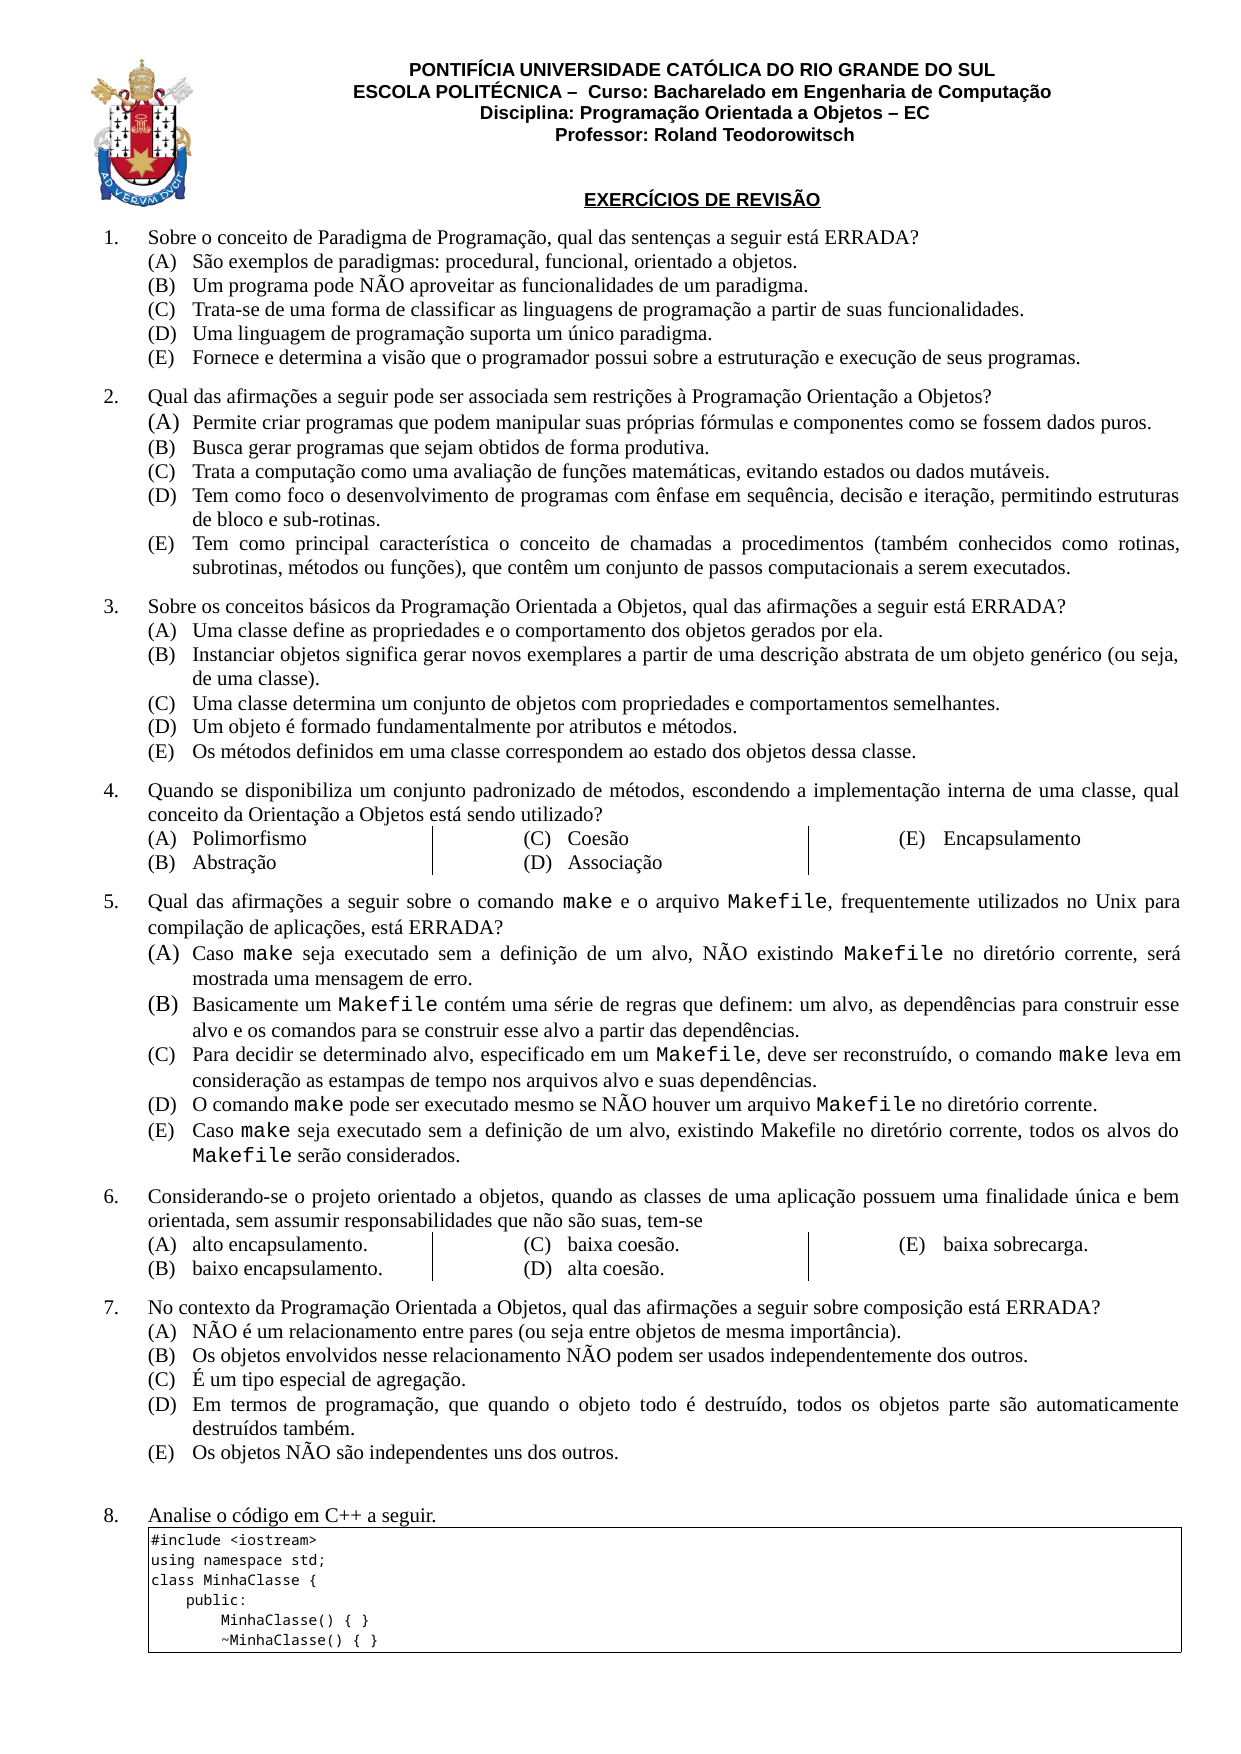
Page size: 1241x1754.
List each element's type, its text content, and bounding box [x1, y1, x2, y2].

text (C) Uma classe determina um conjunto de objetos com propriedades e comportamentos semelhantes. [148, 690, 1181, 714]
text (E) Os objetos NÃO são independentes uns dos outros. [148, 1439, 1181, 1464]
text (E) baixa sobrecarga. [899, 1232, 1181, 1256]
text (C) baixa coesão. [523, 1232, 806, 1256]
text (B) Basicamente um Makefile contém uma série de regras que definem: um alvo, as dependências para construir esse alvo e os comandos para se construir esse alvo a partir das dependências. [148, 990, 1181, 1042]
text 1. Sobre o conceito de Paradigma de Programação, qual das sentenças a seguir está ERRADA? [59, 225, 1181, 249]
text (E) Caso make seja executado sem a definição de um alvo, existindo Makefile no diretório corrente, todos os alvos do Makefile serão considerados. [148, 1117, 1181, 1169]
text (D) Em termos de programação, que quando o objeto todo é destruído, todos os objetos parte são automaticamente destruídos também. [148, 1391, 1181, 1439]
text 7. No contexto da Programação Orientada a Objetos, qual das afirmações a seguir sobre composição está ERRADA? [59, 1295, 1181, 1319]
text MinhaClasse() { } [149, 1606, 1181, 1626]
text (B) Os objetos envolvidos nesse relacionamento NÃO podem ser usados independentemente dos outros. [148, 1343, 1181, 1367]
text (C) Trata a computação como uma avaliação de funções matemáticas, evitando estados ou dados mutáveis. [148, 459, 1181, 483]
text using namespace std; [149, 1547, 1181, 1567]
text (A) Caso make seja executado sem a definição de um alvo, NÃO existindo Makefile no diretório corrente, será mostrada uma mensagem de erro. [148, 939, 1181, 990]
text (E) Encapsulamento [899, 826, 1181, 850]
text (C) Trata-se de uma forma de classificar as linguagens de programação a partir de suas funcionalidades. [148, 297, 1181, 321]
text (A) NÃO é um relacionamento entre pares (ou seja entre objetos de mesma importância). [148, 1319, 1181, 1343]
text (B) Um programa pode NÃO aproveitar as funcionalidades de um paradigma. [148, 273, 1181, 297]
text 6. Considerando-se o projeto orientado a objetos, quando as classes de uma aplicação possuem uma finalidade única e bem orientada, sem assumir responsabilidades que não são suas, tem-se [59, 1184, 1181, 1232]
text (D) Associação [523, 850, 806, 874]
text ~MinhaClasse() { } [149, 1626, 1181, 1652]
text 5. Qual das afirmações a seguir sobre o comando make e o arquivo Makefile, frequentemente utilizados no Unix para compilação de aplicações, está ERRADA? [59, 889, 1181, 939]
text (D) alta coesão. [523, 1256, 806, 1280]
text (B) Busca gerar programas que sejam obtidos de forma produtiva. [148, 435, 1181, 459]
text public: [149, 1586, 1181, 1606]
text (B) Instanciar objetos significa gerar novos exemplares a partir de uma descrição abstrata de um objeto genérico (ou seja, de uma classe). [148, 642, 1181, 690]
text (A) Uma classe define as propriedades e o comportamento dos objetos gerados por ela. [148, 618, 1181, 642]
text (E) Fornece e determina a visão que o programador possui sobre a estruturação e execução de seus programas. [148, 345, 1181, 369]
picture [89, 59, 193, 207]
text class MinhaClasse { [149, 1567, 1181, 1586]
text (C) Coesão [523, 826, 806, 850]
text (A) Polimorfismo [148, 826, 430, 850]
text 8. Analise o código em C++ a seguir. [59, 1503, 1181, 1527]
text (E) Os métodos definidos em uma classe correspondem ao estado dos objetos dessa classe. [148, 738, 1181, 763]
text (B) Abstração [148, 850, 430, 874]
table_header PONTIFÍCIA UNIVERSIDADE CATÓLICA DO RIO GRANDE DO SUL ESCOLA POLITÉCNICA – Curso: Bacharelado em Engenharia de Computação Disciplina: Programação Orientada a Objetos – EC Professor: Roland Teodorowitsch EXERCÍCIOS DE REVISÃO [223, 59, 1181, 210]
text (B) baixo encapsulamento. [148, 1256, 430, 1280]
text (C) É um tipo especial de agregação. [148, 1367, 1181, 1391]
text 2. Qual das afirmações a seguir pode ser associada sem restrições à Programação Orientação a Objetos? [59, 384, 1181, 408]
text #include <iostream> [149, 1528, 1181, 1547]
text (D) Tem como foco o desenvolvimento de programas com ênfase em sequência, decisão e iteração, permitindo estruturas de bloco e sub-rotinas. [148, 483, 1181, 531]
table_header [59, 59, 223, 210]
text (D) Uma linguagem de programação suporta um único paradigma. [148, 321, 1181, 345]
text (A) São exemplos de paradigmas: procedural, funcional, orientado a objetos. [148, 249, 1181, 273]
text (D) Um objeto é formado fundamentalmente por atributos e métodos. [148, 714, 1181, 738]
text 3. Sobre os conceitos básicos da Programação Orientada a Objetos, qual das afirmações a seguir está ERRADA? [59, 594, 1181, 618]
text (E) Tem como principal característica o conceito de chamadas a procedimentos (também conhecidos como rotinas, subrotinas, métodos ou funções), que contêm um conjunto de passos computacionais a serem executados. [148, 531, 1181, 579]
text (C) Para decidir se determinado alvo, especificado em um Makefile, deve ser reconstruído, o comando make leva em consideração as estampas de tempo nos arquivos alvo e suas dependências. [148, 1042, 1181, 1092]
text (A) alto encapsulamento. [148, 1232, 430, 1256]
text (D) O comando make pode ser executado mesmo se NÃO houver um arquivo Makefile no diretório corrente. [148, 1092, 1181, 1117]
text 4. Quando se disponibiliza um conjunto padronizado de métodos, escondendo a implementação interna de uma classe, qual conceito da Orientação a Objetos está sendo utilizado? [59, 778, 1181, 826]
text (A) Permite criar programas que podem manipular suas próprias fórmulas e componentes como se fossem dados puros. [148, 408, 1181, 435]
